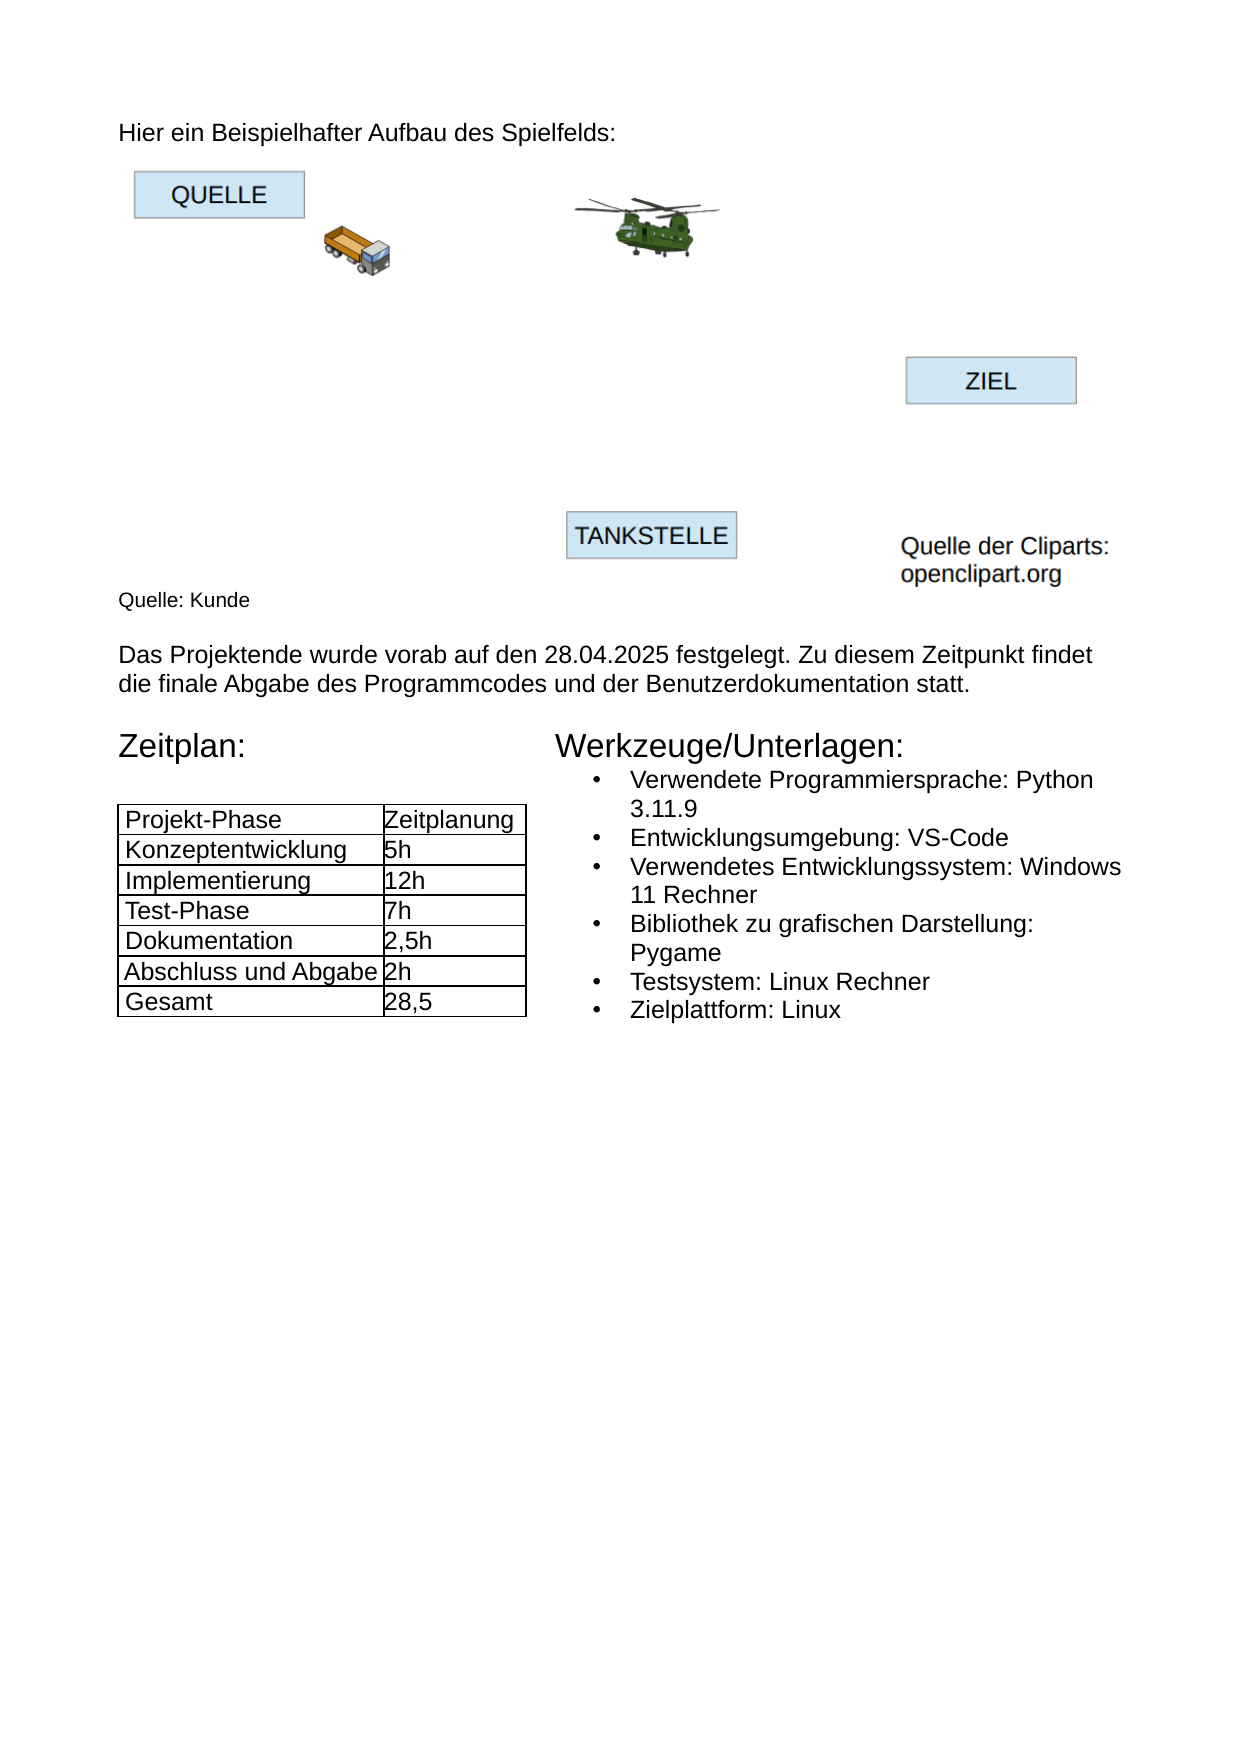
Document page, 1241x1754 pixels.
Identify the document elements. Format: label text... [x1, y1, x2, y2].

list Entwicklungsumgebung: VS-Code [592, 823, 1122, 851]
table_cell 5h [385, 835, 525, 864]
table_cell 2,5h [385, 926, 525, 955]
list Verwendetes Entwicklungssystem: Windows 11 Rechner [592, 851, 1122, 909]
text Das Projektende wurde vorab auf den 28.04.2025 festgelegt. Zu diesem Zeitpunkt findet die finale Abgabe des Programmcodes und der Benutzerdokumentation statt. [118, 640, 1122, 698]
list Testsystem: Linux Rechner [592, 967, 1122, 996]
list Bibliothek zu grafischen Darstellung: Pygame [592, 909, 1122, 967]
picture [120, 156, 1125, 588]
table_cell 2h [385, 957, 525, 985]
table_header Zeitplanung [385, 805, 525, 834]
table_cell Dokumentation [119, 926, 383, 955]
table_cell Abschluss und Abgabe [119, 957, 383, 985]
table_cell Test-Phase [119, 896, 383, 925]
table_cell 12h [385, 866, 525, 894]
list Zielplattform: Linux [592, 996, 1122, 1024]
table_cell 7h [385, 896, 525, 925]
table_cell 28,5 [385, 987, 525, 1016]
text Quelle: Kunde [118, 147, 1122, 612]
text Zeitplan: [118, 727, 526, 765]
list Verwendete Programmiersprache: Python 3.11.9 [592, 765, 1122, 823]
table_cell Gesamt [119, 987, 383, 1016]
table_header Projekt-Phase [119, 805, 383, 834]
text Werkzeuge/Unterlagen: [555, 727, 1122, 765]
text Hier ein Beispielhafter Aufbau des Spielfelds: [118, 118, 1122, 147]
table_cell Implementierung [119, 866, 383, 894]
table_cell Konzeptentwicklung [119, 835, 383, 864]
